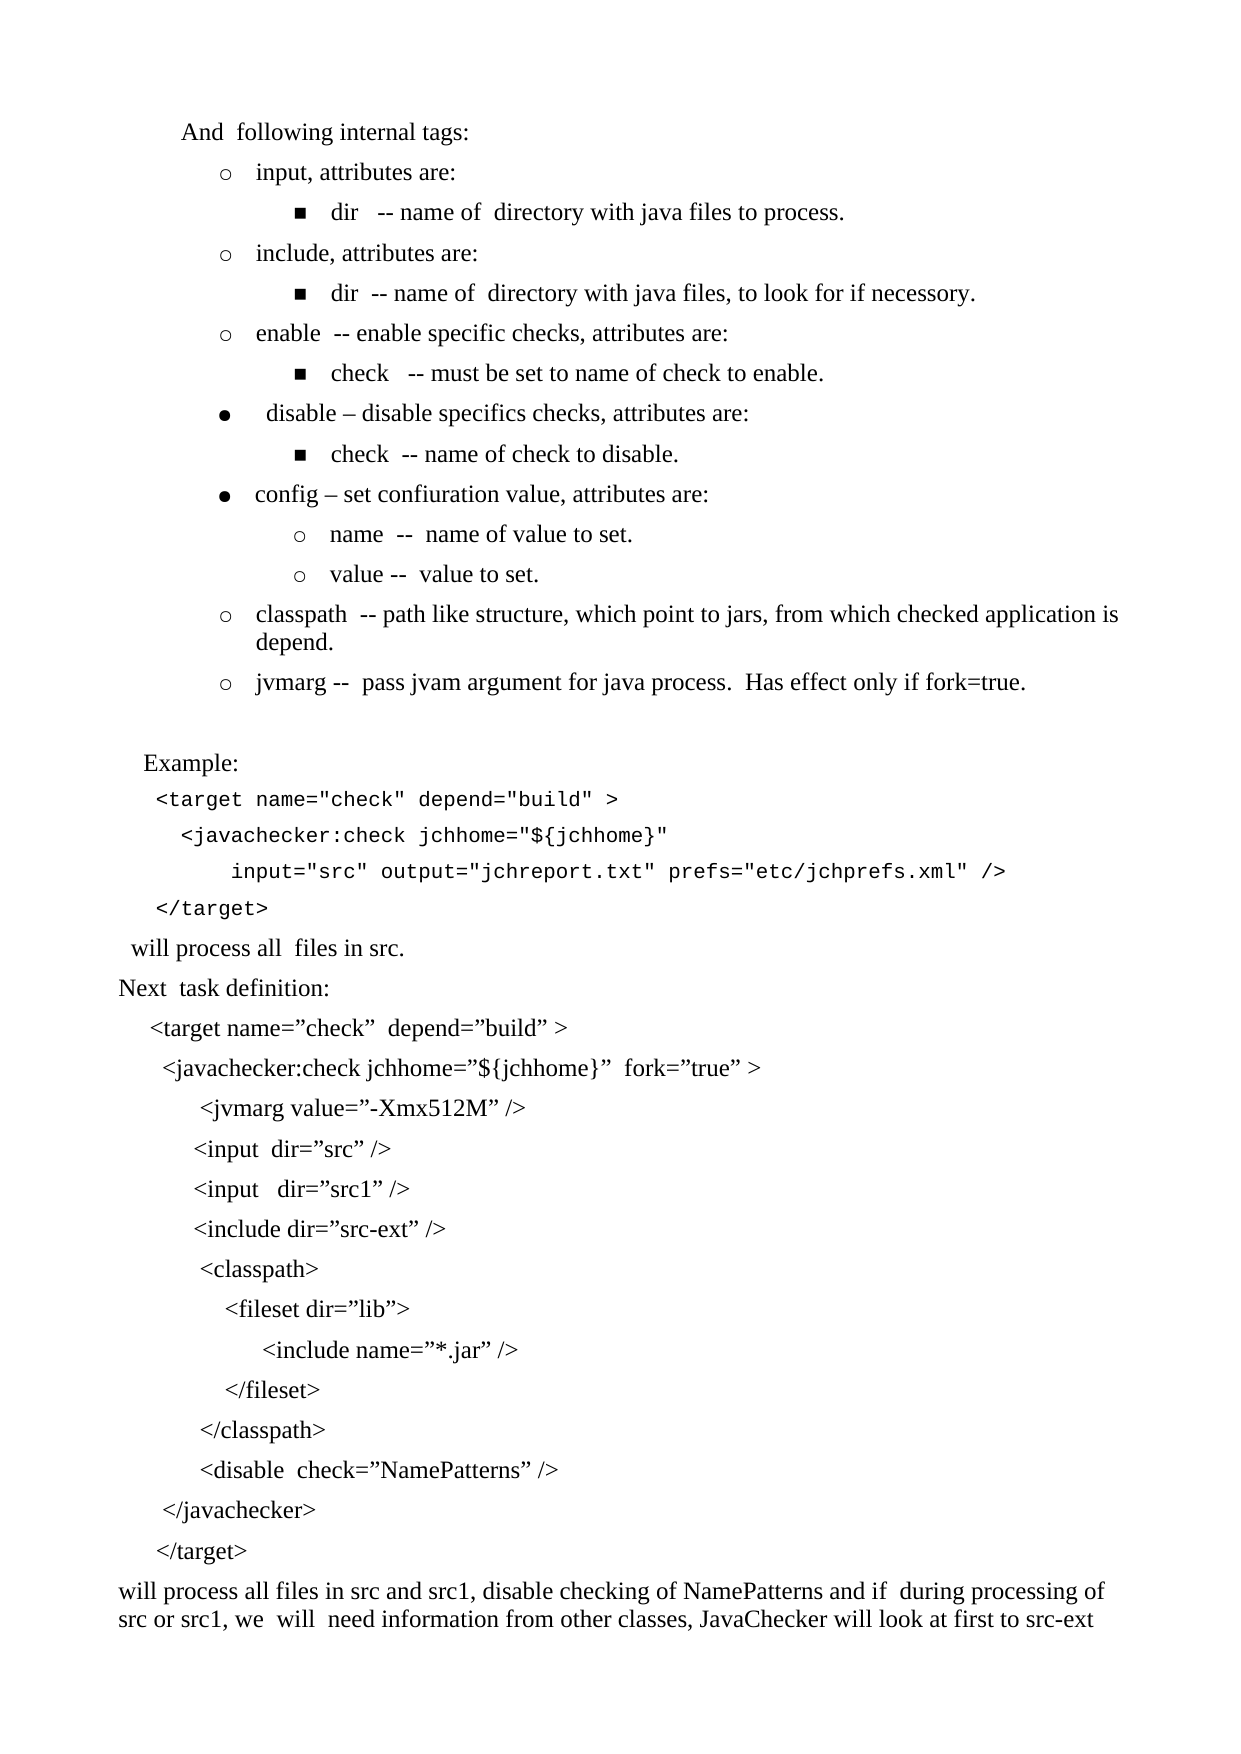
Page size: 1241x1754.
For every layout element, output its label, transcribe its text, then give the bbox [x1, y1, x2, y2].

text <javachecker:check jchhome=”${jchhome}” fork=”true” > [118, 1054, 1122, 1082]
text <target name="check" depend="build" > [118, 789, 1122, 813]
text will process all files in src. [118, 934, 1122, 961]
list value -- value to set. [292, 560, 1122, 588]
list input, attributes are: [218, 158, 1122, 186]
list classpath -- path like structure, which point to jars, from which checked application is depend. [218, 601, 1122, 656]
text </javachecker> [118, 1497, 1122, 1524]
text <input dir=”src1” /> [118, 1175, 1122, 1203]
list config – set confiuration value, attributes are: [217, 480, 1122, 508]
text </target> [118, 1537, 1122, 1564]
list check -- must be set to name of check to enable. [293, 359, 1122, 387]
list dir -- name of directory with java files, to look for if necessory. [293, 279, 1122, 307]
text will process all files in src and src1, disable checking of NamePatterns and if during processing of src or src1, we will need information from other classes, JavaChecker will look at first to src-ext [118, 1577, 1122, 1632]
list dir -- name of directory with java files to process. [293, 198, 1122, 226]
text </classpath> [118, 1416, 1122, 1444]
text Example: [118, 749, 1122, 777]
list include, attributes are: [218, 239, 1122, 266]
text </target> [118, 898, 1122, 921]
list disable – disable specifics checks, attributes are: [217, 399, 1122, 427]
text <fileset dir=”lib”> [118, 1296, 1122, 1323]
text <include name=”*.jar” /> [118, 1336, 1122, 1363]
text </fileset> [118, 1376, 1122, 1404]
list enable -- enable specific checks, attributes are: [218, 319, 1122, 347]
text <jvmarg value=”-Xmx512M” /> [118, 1094, 1122, 1122]
text <include dir=”src-ext” /> [118, 1215, 1122, 1243]
text <target name=”check” depend=”build” > [118, 1014, 1122, 1042]
text <disable check=”NamePatterns” /> [118, 1456, 1122, 1484]
text <input dir=”src” /> [118, 1135, 1122, 1162]
list check -- name of check to disable. [293, 440, 1122, 467]
text input="src" output="jchreport.txt" prefs="etc/jchprefs.xml" /> [118, 861, 1122, 885]
list jvmarg -- pass jvam argument for java process. Has effect only if fork=true. [218, 668, 1122, 696]
list And following internal tags: [143, 118, 1122, 146]
text <classpath> [118, 1255, 1122, 1283]
text Next task definition: [118, 974, 1122, 1002]
list name -- name of value to set. [292, 520, 1122, 548]
text <javachecker:check jchhome="${jchhome}" [118, 825, 1122, 849]
